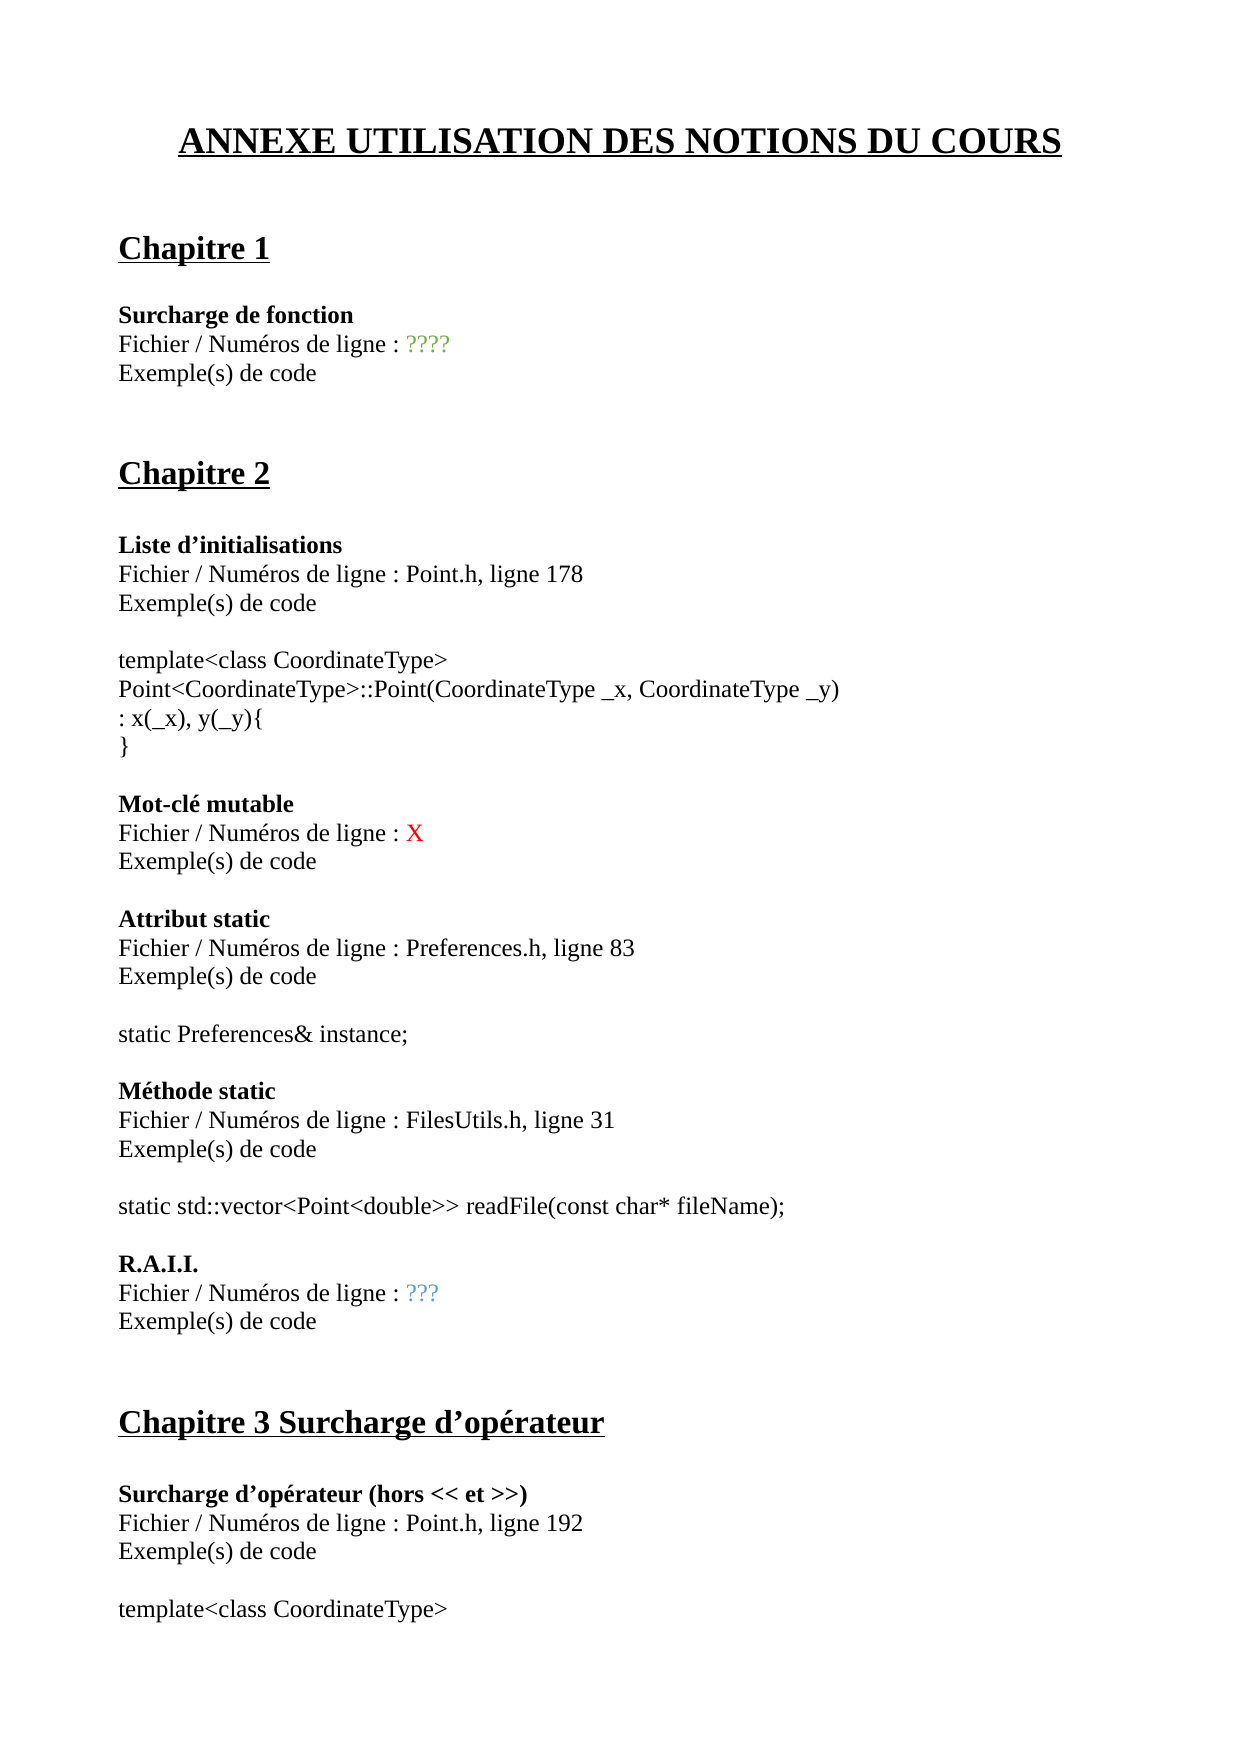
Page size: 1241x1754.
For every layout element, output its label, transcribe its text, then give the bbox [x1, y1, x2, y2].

text Chapitre 1 [118, 228, 1122, 267]
text ANNEXE UTILISATION DES NOTIONS DU COURS [118, 118, 1122, 161]
text Exemple(s) de code [118, 846, 1122, 875]
text Fichier / Numéros de ligne : Preferences.h, ligne 83 [118, 933, 1122, 961]
text Exemple(s) de code [118, 961, 1122, 990]
text template<class CoordinateType> [118, 1594, 1122, 1623]
text static std::vector<Point<double>> readFile(const char* fileName); [118, 1191, 1122, 1220]
text Fichier / Numéros de ligne : ???? [118, 329, 1122, 358]
text Exemple(s) de code [118, 1134, 1122, 1163]
text Fichier / Numéros de ligne : Point.h, ligne 178 [118, 559, 1122, 588]
text Surcharge d’opérateur (hors << et >>) [118, 1479, 1122, 1508]
text Liste d’initialisations [118, 530, 1122, 559]
text Fichier / Numéros de ligne : FilesUtils.h, ligne 31 [118, 1105, 1122, 1134]
text Méthode static [118, 1076, 1122, 1105]
text Exemple(s) de code [118, 1536, 1122, 1565]
text : x(_x), y(_y){ [118, 703, 1122, 731]
text Mot-clé mutable [118, 789, 1122, 818]
text template<class CoordinateType> [118, 645, 1122, 674]
text Attribut static [118, 904, 1122, 933]
text static Preferences& instance; [118, 1019, 1122, 1048]
text Chapitre 3 Surcharge d’opérateur [118, 1402, 1122, 1441]
text } [118, 731, 1122, 760]
text Exemple(s) de code [118, 588, 1122, 616]
text Fichier / Numéros de ligne : ??? [118, 1278, 1122, 1306]
text Exemple(s) de code [118, 1306, 1122, 1335]
text Chapitre 2 [118, 453, 1122, 492]
text Fichier / Numéros de ligne : Point.h, ligne 192 [118, 1508, 1122, 1536]
text Surcharge de fonction [118, 300, 1122, 329]
text Exemple(s) de code [118, 358, 1122, 386]
text R.A.I.I. [118, 1249, 1122, 1278]
text Point<CoordinateType>::Point(CoordinateType _x, CoordinateType _y) [118, 674, 1122, 703]
text Fichier / Numéros de ligne : X [118, 818, 1122, 846]
